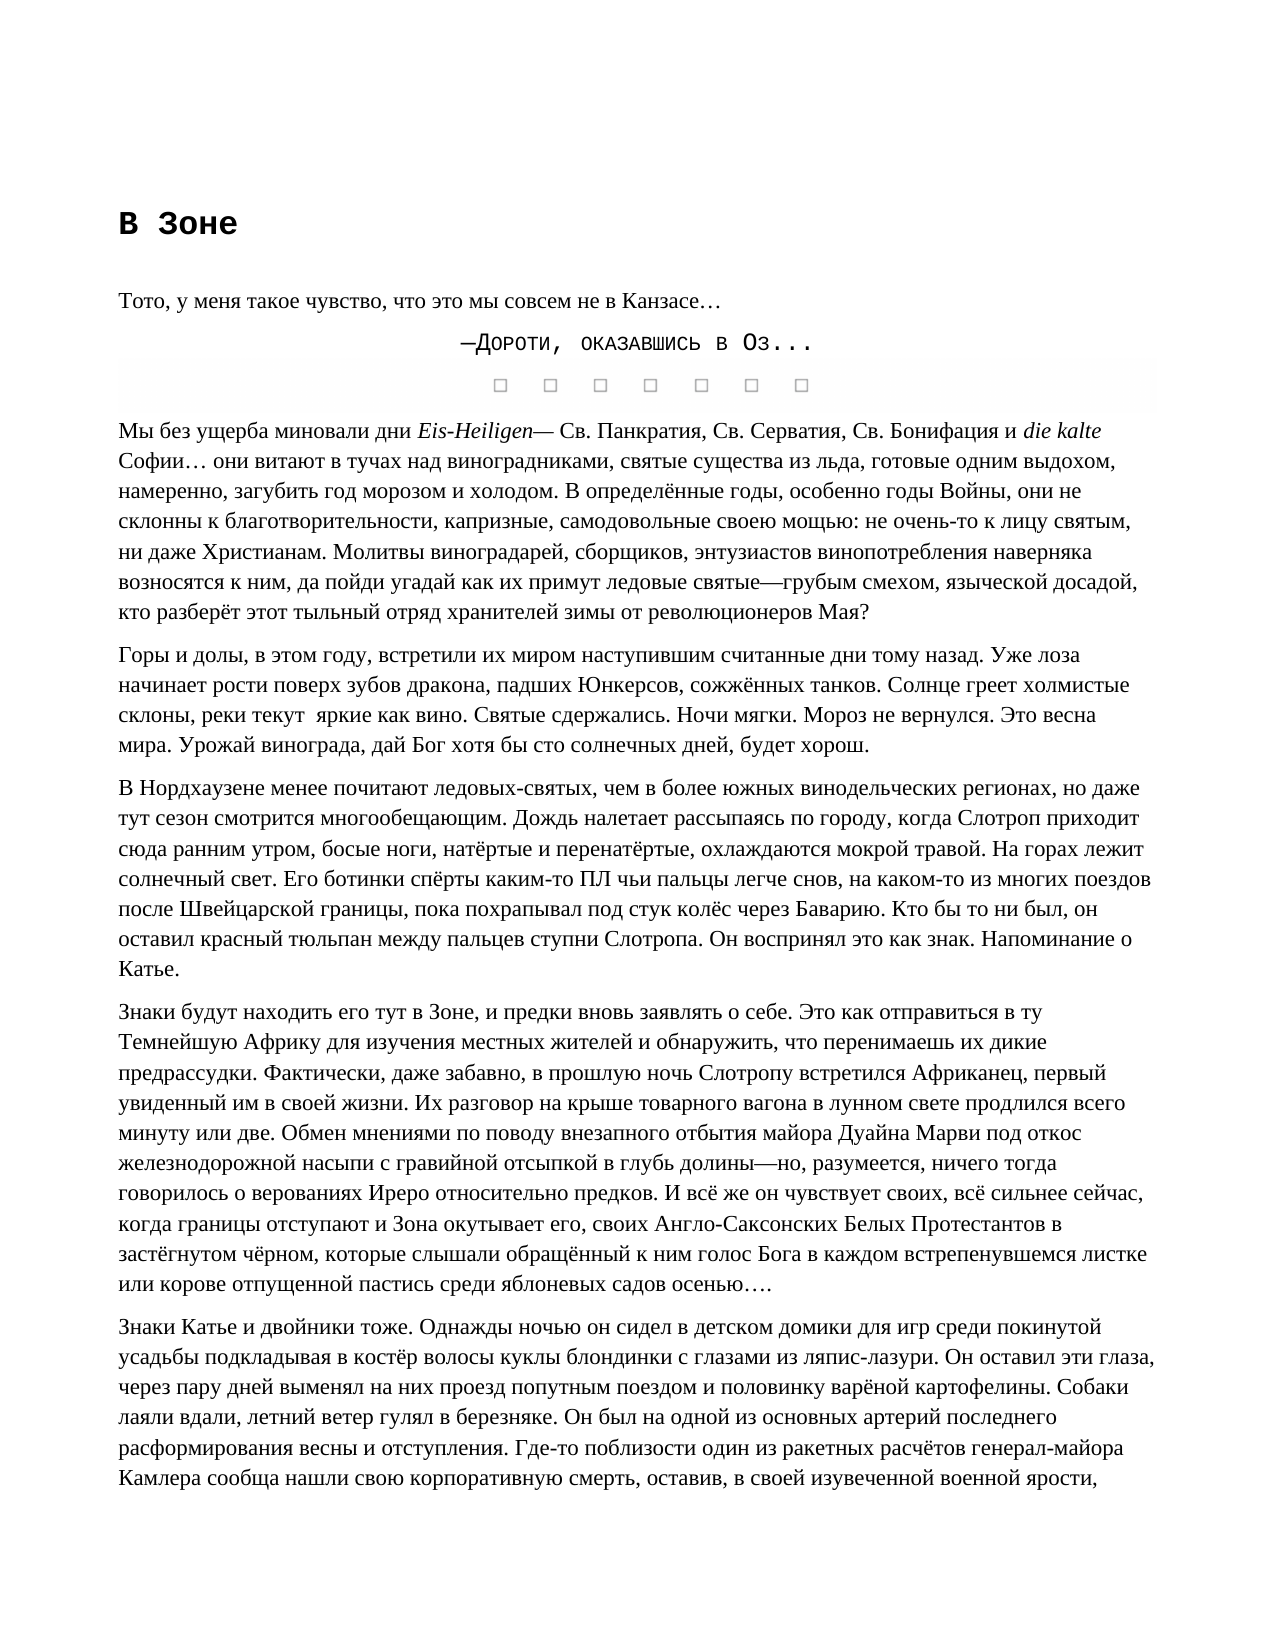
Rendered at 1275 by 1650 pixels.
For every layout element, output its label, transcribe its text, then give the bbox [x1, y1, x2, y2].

subtitle В Зоне [118, 207, 1157, 244]
text Знаки будут находить его тут в Зоне, и предки вновь заявлять о себе. Это как отправиться в ту Темнейшую Африку для изучения местных жителей и обнаружить, что перенимаешь их дикие предрассудки. Фактически, даже забавно, в прошлую ночь Слотропу встретился Африканец, первый увиденный им в своей жизни. Их разговор на крыше товарного вагона в лунном свете продлился всего минуту или две. Обмен мнениями по поводу внезапного отбытия майора Дуайна Марви под откос железнодорожной насыпи с гравийной отсыпкой в глубь долины—но, разумеется, ничего тогда говорилось о верованиях Иреро относительно предков. И всё же он чувствует своих, всё сильнее сейчас, когда границы отступают и Зона окутывает его, своих Англо-Саксонских Белых Протестантов в застёгнутом чёрном, которые слышали обращённый к ним голос Бога в каждом встрепенувшемся листке или корове отпущенной пастись среди яблоневых садов осенью…. [118, 998, 1157, 1296]
text Тото, у меня такое чувство, что это мы совсем не в Канзасе… [118, 287, 1157, 313]
text Знаки Катье и двойники тоже. Однажды ночью он сидел в детском домики для игр среди покинутой усадьбы подкладывая в костёр волосы куклы блондинки с глазами из ляпис-лазури. Он оставил эти глаза, через пару дней выменял на них проезд попутным поездом и половинку варёной картофелины. Собаки лаяли вдали, летний ветер гулял в березняке. Он был на одной из основных артерий последнего расформирования весны и отступления. Где-то поблизости один из ракетных расчётов генерал-майора Камлера сообща нашли свою корпоративную смерть, оставив, в своей изувеченной военной ярости, [118, 1313, 1157, 1490]
text —Дороти, оказавшись в Оз... [118, 330, 1157, 358]
text Мы без ущерба миновали дни Eis-Heiligen— Св. Панкратия, Св. Серватия, Св. Бонифация и die kalte Софии… они витают в тучах над виноградниками, святые существа из льда, готовые одним выдохом, намеренно, загубить год морозом и холодом. В определённые годы, особенно годы Войны, они не склонны к благотворительности, капризные, самодовольные своею мощью: не очень-то к лицу святым, ни даже Христианам. Молитвы виноградарей, сборщиков, энтузиастов винопотребления наверняка возносятся к ним, да пойди угадай как их примут ледовые святые—грубым смехом, языческой досадой, кто разберёт этот тыльный отряд хранителей зимы от революционеров Мая? [118, 413, 1157, 624]
text Горы и долы, в этом году, встретили их миром наступившим считанные дни тому назад. Уже лоза начинает рости поверх зубов дракона, падших Юнкерсов, сожжённых танков. Солнце греет холмистые склоны, реки текут яркие как вино. Святые сдержались. Ночи мягки. Мороз не вернулся. Это весна мира. Урожай винограда, дай Бог хотя бы сто солнечных дней, будет хорош. [118, 641, 1157, 758]
picture [118, 358, 1157, 413]
text В Нордхаузене менее почитают ледовых-святых, чем в более южных винодельческих регионах, но даже тут сезон смотрится многообещающим. Дождь налетает рассыпаясь по городу, когда Слотроп приходит сюда ранним утром, босые ноги, натёртые и перенатёртые, охлаждаются мокрой травой. На горах лежит солнечный свет. Его ботинки спёрты каким-то ПЛ чьи пальцы легче снов, на каком-то из многих поездов после Швейцарской границы, пока похрапывал под стук колёс через Баварию. Кто бы то ни был, он оставил красный тюльпан между пальцев ступни Слотропа. Он воспринял это как знак. Напоминание о Катье. [118, 774, 1157, 982]
